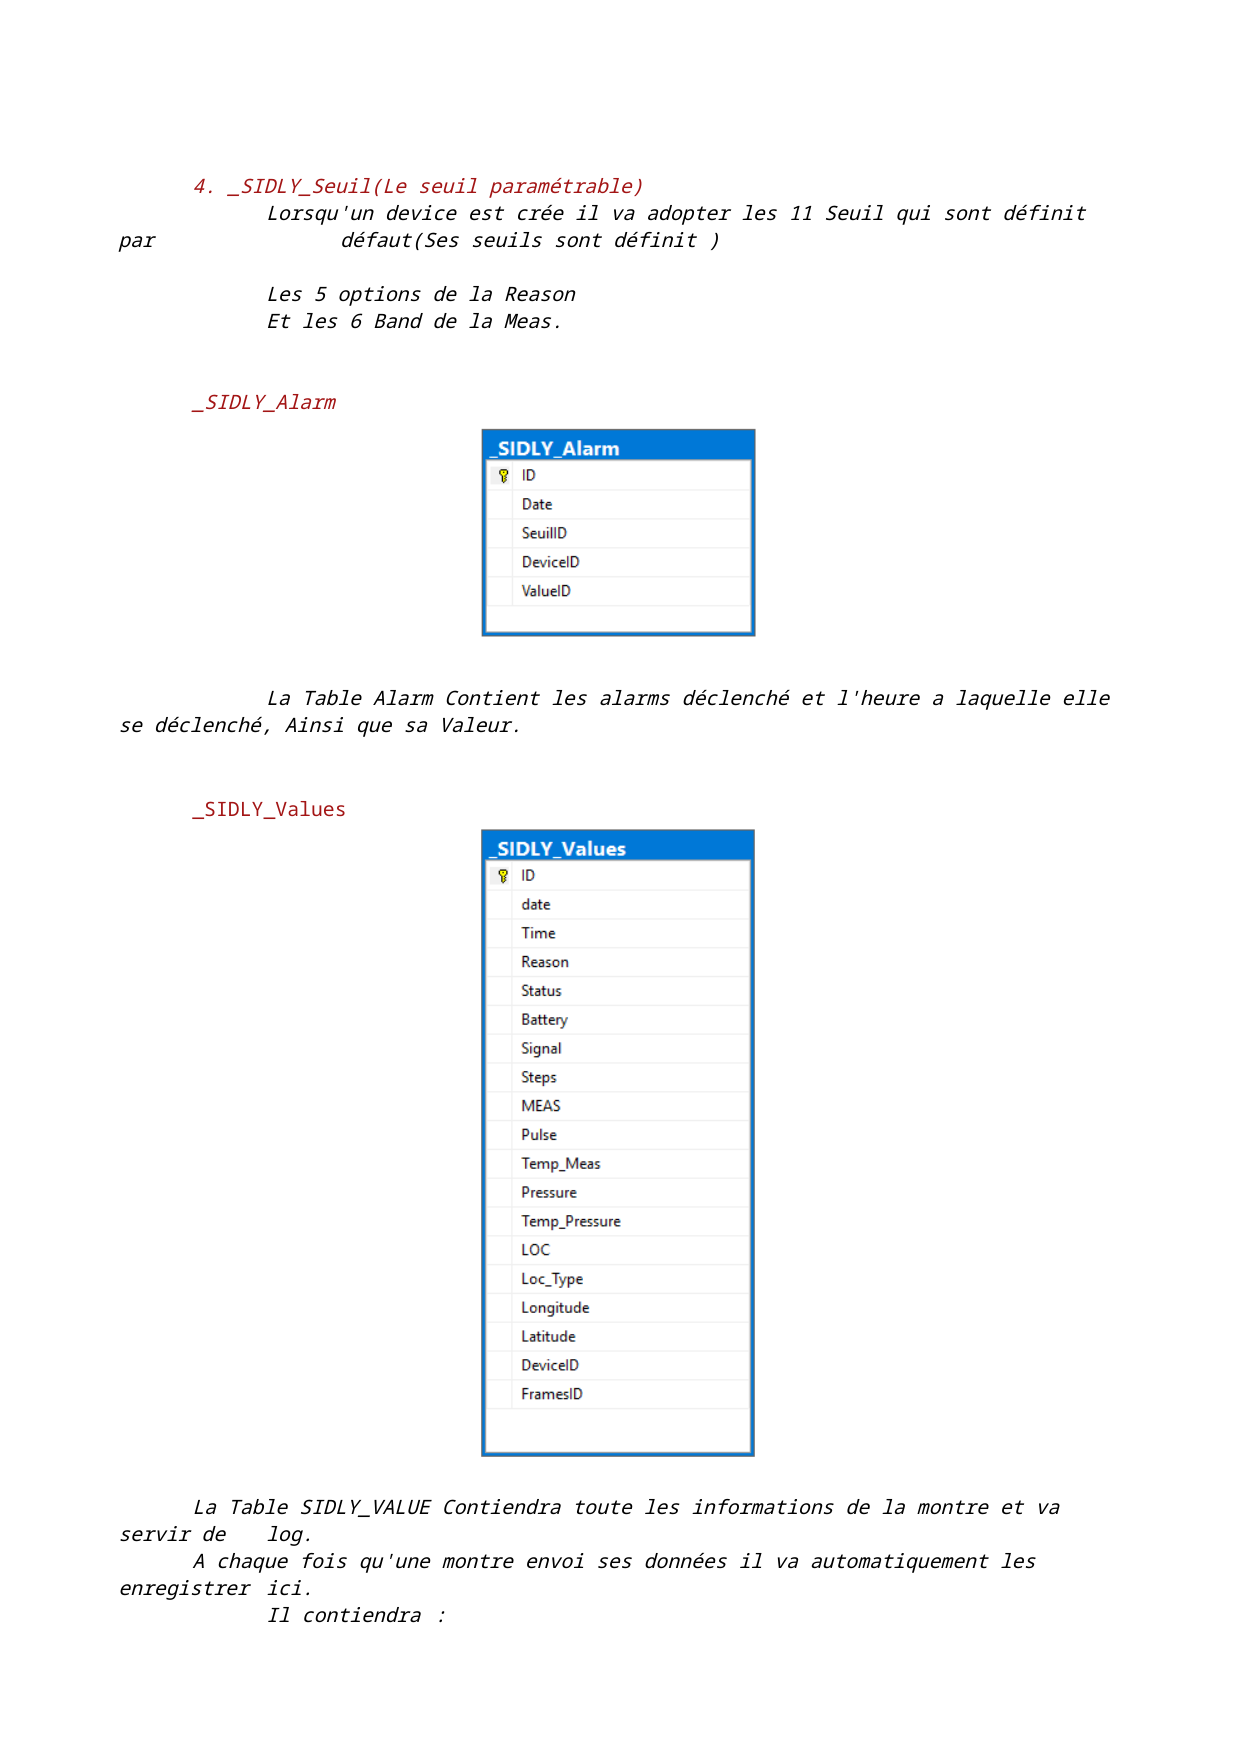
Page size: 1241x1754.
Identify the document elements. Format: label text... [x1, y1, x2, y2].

picture [475, 822, 765, 1467]
text Et les 6 Band de la Meas. [118, 307, 1122, 334]
text Lorsqu'un device est crée il va adopter les 11 Seuil qui sont définit par défaut(Ses seuils sont définit ) [118, 199, 1122, 253]
text _SIDLY_Alarm [118, 388, 1122, 415]
text 4. _SIDLY_Seuil(Le seuil paramétrable) [118, 172, 1122, 199]
text A chaque fois qu'une montre envoi ses données il va automatiquement les enregistrer ici. [118, 1547, 1122, 1601]
text Les 5 options de la Reason [118, 280, 1122, 307]
text _SIDLY_Values [118, 792, 1122, 823]
text La Table Alarm Contient les alarms déclenché et l'heure a laquelle elle se déclenché, Ainsi que sa Valeur. [118, 684, 1122, 738]
picture [468, 415, 772, 658]
text La Table SIDLY_VALUE Contiendra toute les informations de la montre et va servir de log. [118, 1493, 1122, 1547]
text Il contiendra : [118, 1601, 1122, 1628]
